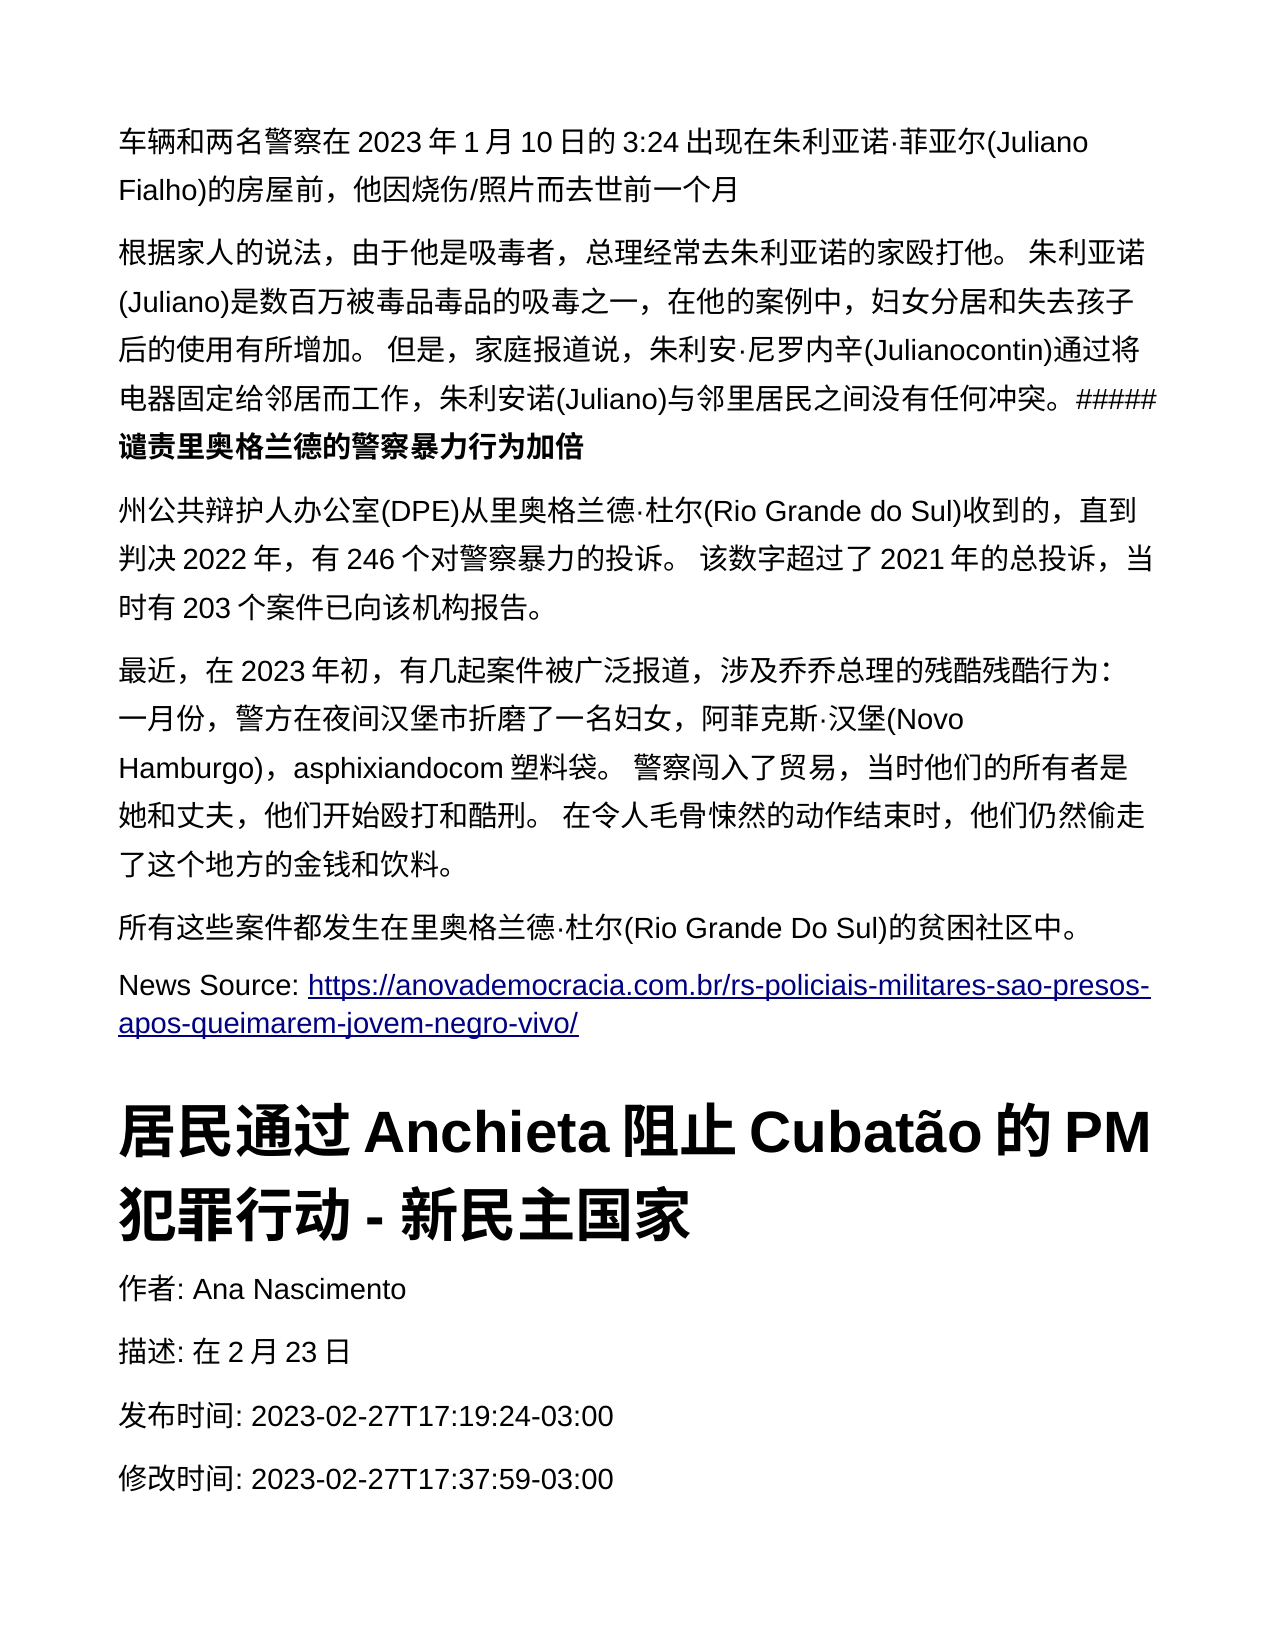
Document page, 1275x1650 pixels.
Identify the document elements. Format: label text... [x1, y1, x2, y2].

text 作者: Ana Nascimento [118, 1266, 1157, 1308]
text 车辆和两名警察在2023年1月10日的3:24出现在朱利亚诺·菲亚尔(Juliano Fialho)的房屋前，他因烧伤/照片而去世前一个月 [118, 118, 1157, 209]
text 发布时间: 2023-02-27T17:19:24-03:00 [118, 1392, 1157, 1434]
text 根据家人的说法，由于他是吸毒者，总理经常去朱利亚诺的家殴打他。 朱利亚诺(Juliano)是数百万被毒品毒品的吸毒之一，在他的案例中，妇女分居和失去孩子后的使用有所增加。 但是，家庭报道说，朱利安·尼罗内辛(Julianocontin)通过将电器固定给邻居而工作，朱利安诺(Juliano)与邻里居民之间没有任何冲突。##### 谴责里奥格兰德的警察暴力行为加倍 [118, 230, 1157, 466]
subtitle 居民通过Anchieta阻止Cubatão的PM犯罪行动 - 新民主国家 [118, 1084, 1157, 1253]
text 最近，在2023年初，有几起案件被广泛报道，涉及乔乔总理的残酷残酷行为：一月份，警方在夜间汉堡市折磨了一名妇女，阿菲克斯·汉堡(Novo Hamburgo)，asphixiandocom塑料袋。 警察闯入了贸易，当时他们的所有者是她和丈夫，他们开始殴打和酷刑。 在令人毛骨悚然的动作结束时，他们仍然偷走了这个地方的金钱和饮料。 [118, 647, 1157, 884]
text News Source: https://anovademocracia.com.br/rs-policiais-militares-sao-presos-apos-queimarem-jovem-negro-vivo/ [118, 968, 1157, 1040]
text 州公共辩护人办公室(DPE)从里奥格兰德·杜尔(Rio Grande do Sul)收到的，直到判决2022年，有246个对警察暴力的投诉。 该数字超过了2021年的总投诉，当时有203个案件已向该机构报告。 [118, 487, 1157, 626]
text 描述: 在2月23日 [118, 1329, 1157, 1371]
text 修改时间: 2023-02-27T17:37:59-03:00 [118, 1455, 1157, 1497]
text 所有这些案件都发生在里奥格兰德·杜尔(Rio Grande Do Sul)的贫困社区中。 [118, 904, 1157, 947]
